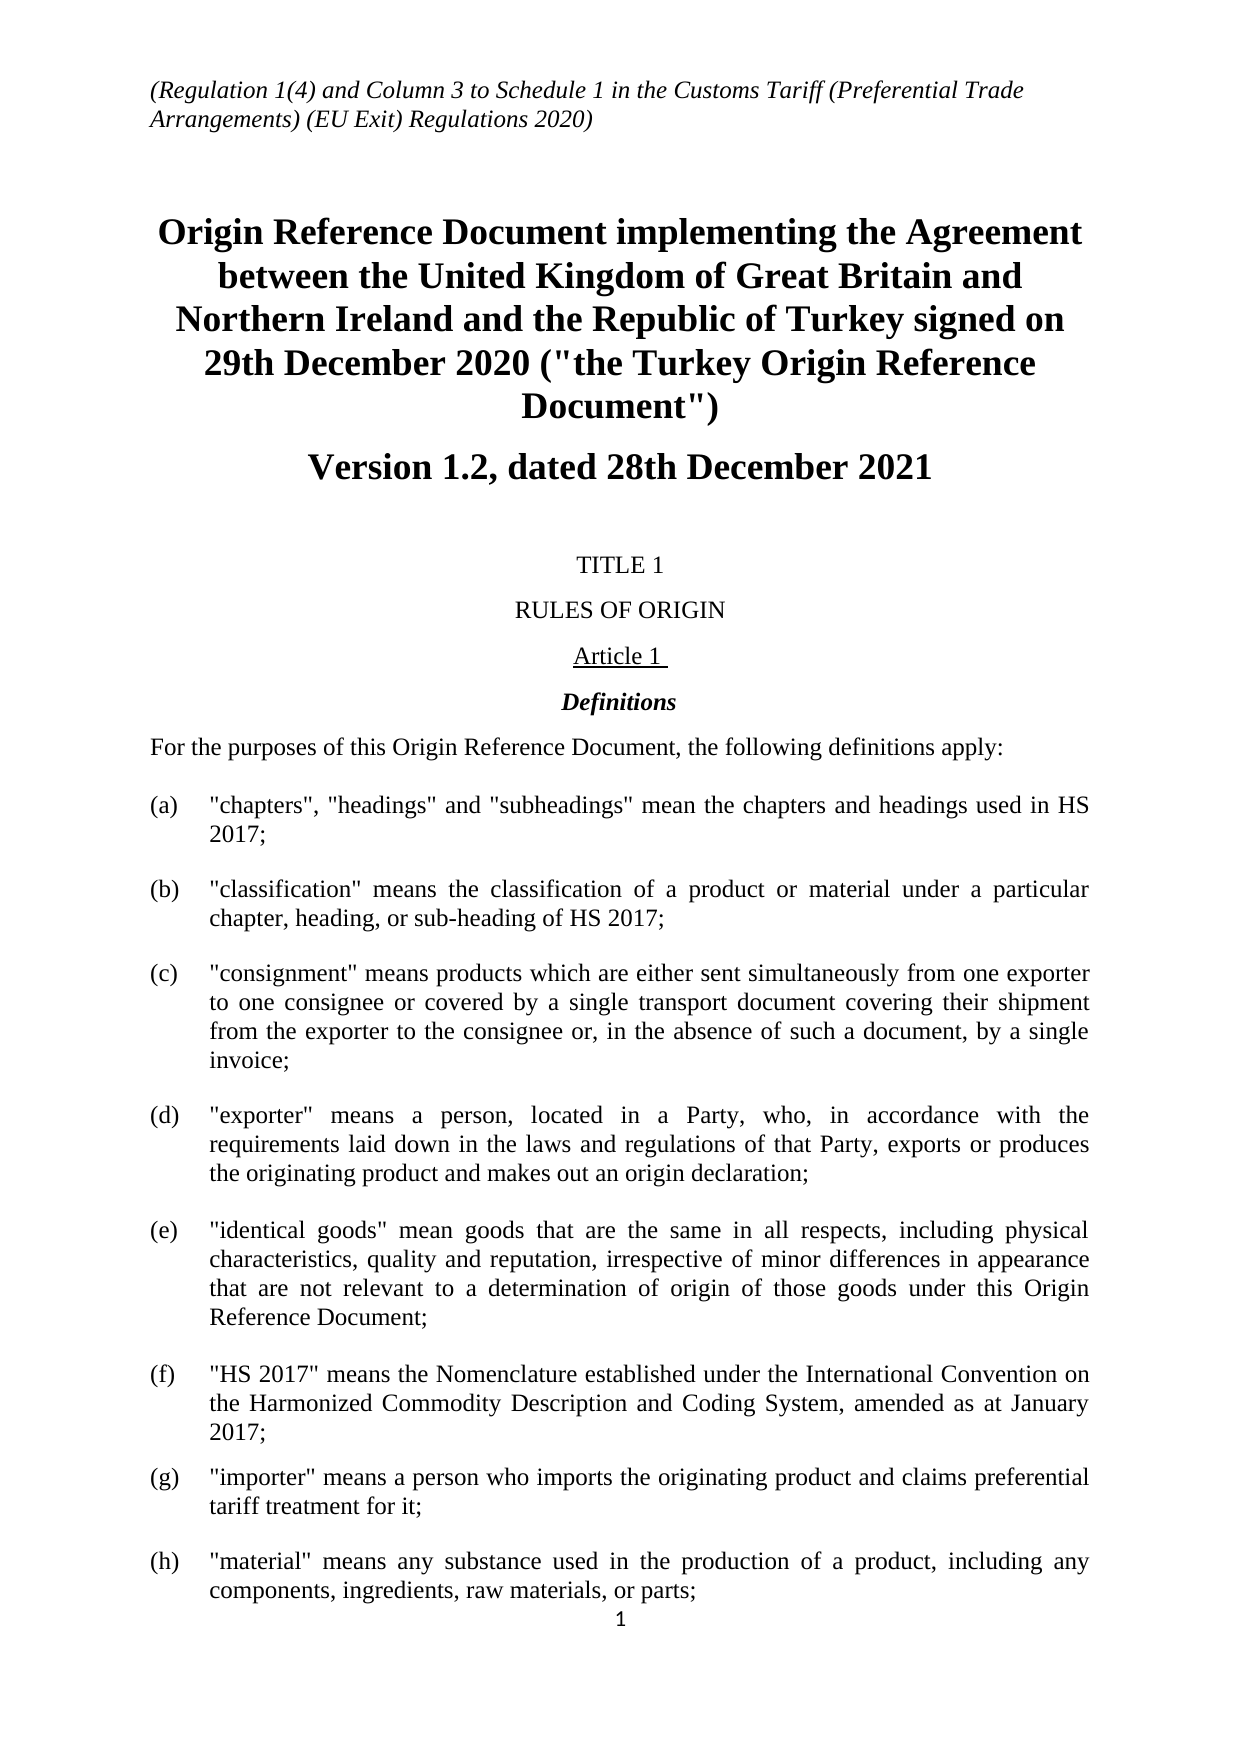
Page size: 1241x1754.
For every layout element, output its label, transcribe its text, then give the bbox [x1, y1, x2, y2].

list "importer" means a person who imports the originating product and claims preferential tariff treatment for it; [150, 1462, 1090, 1519]
text RULES OF ORIGIN [150, 596, 1090, 624]
text For the purposes of this Origin Reference Document, the following definitions apply: [150, 732, 1090, 761]
text Version 1.2, dated 28th December 2021 [150, 444, 1090, 487]
list "classification" means the classification of a product or material under a particular chapter, heading, or sub-heading of HS 2017; [150, 874, 1090, 932]
list "chapters", "headings" and "subheadings" mean the chapters and headings used in HS 2017; [150, 790, 1090, 847]
text Article 1 [150, 641, 1090, 670]
list "identical goods" mean goods that are the same in all respects, including physical characteristics, quality and reputation, irrespective of minor differences in appearance that are not relevant to a determination of origin of those goods under this Origin Reference Document; [150, 1215, 1090, 1330]
text Origin Reference Document implementing the Agreement between the United Kingdom of Great Britain and Northern Ireland and the Republic of Turkey signed on 29th December 2020 ("the Turkey Origin Reference Document") [150, 210, 1090, 427]
list "material" means any substance used in the production of a product, including any components, ingredients, raw materials, or parts; [150, 1546, 1090, 1604]
list "exporter" means a person, located in a Party, who, in accordance with the requirements laid down in the laws and regulations of that Party, exports or produces the originating product and makes out an origin declaration; [150, 1100, 1090, 1187]
text TITLE 1 [150, 550, 1090, 579]
list "consignment" means products which are either sent simultaneously from one exporter to one consignee or covered by a single transport document covering their shipment from the exporter to the consignee or, in the absence of such a document, by a single invoice; [150, 958, 1090, 1073]
text Definitions [150, 687, 1090, 716]
text (Regulation 1(4) and Column 3 to Schedule 1 in the Customs Tariff (Preferential Trade Arrangements) (EU Exit) Regulations 2020) [150, 75, 1090, 133]
list "HS 2017" means the Nomenclature established under the International Convention on the Harmonized Commodity Description and Coding System, amended as at January 2017; [150, 1359, 1090, 1445]
